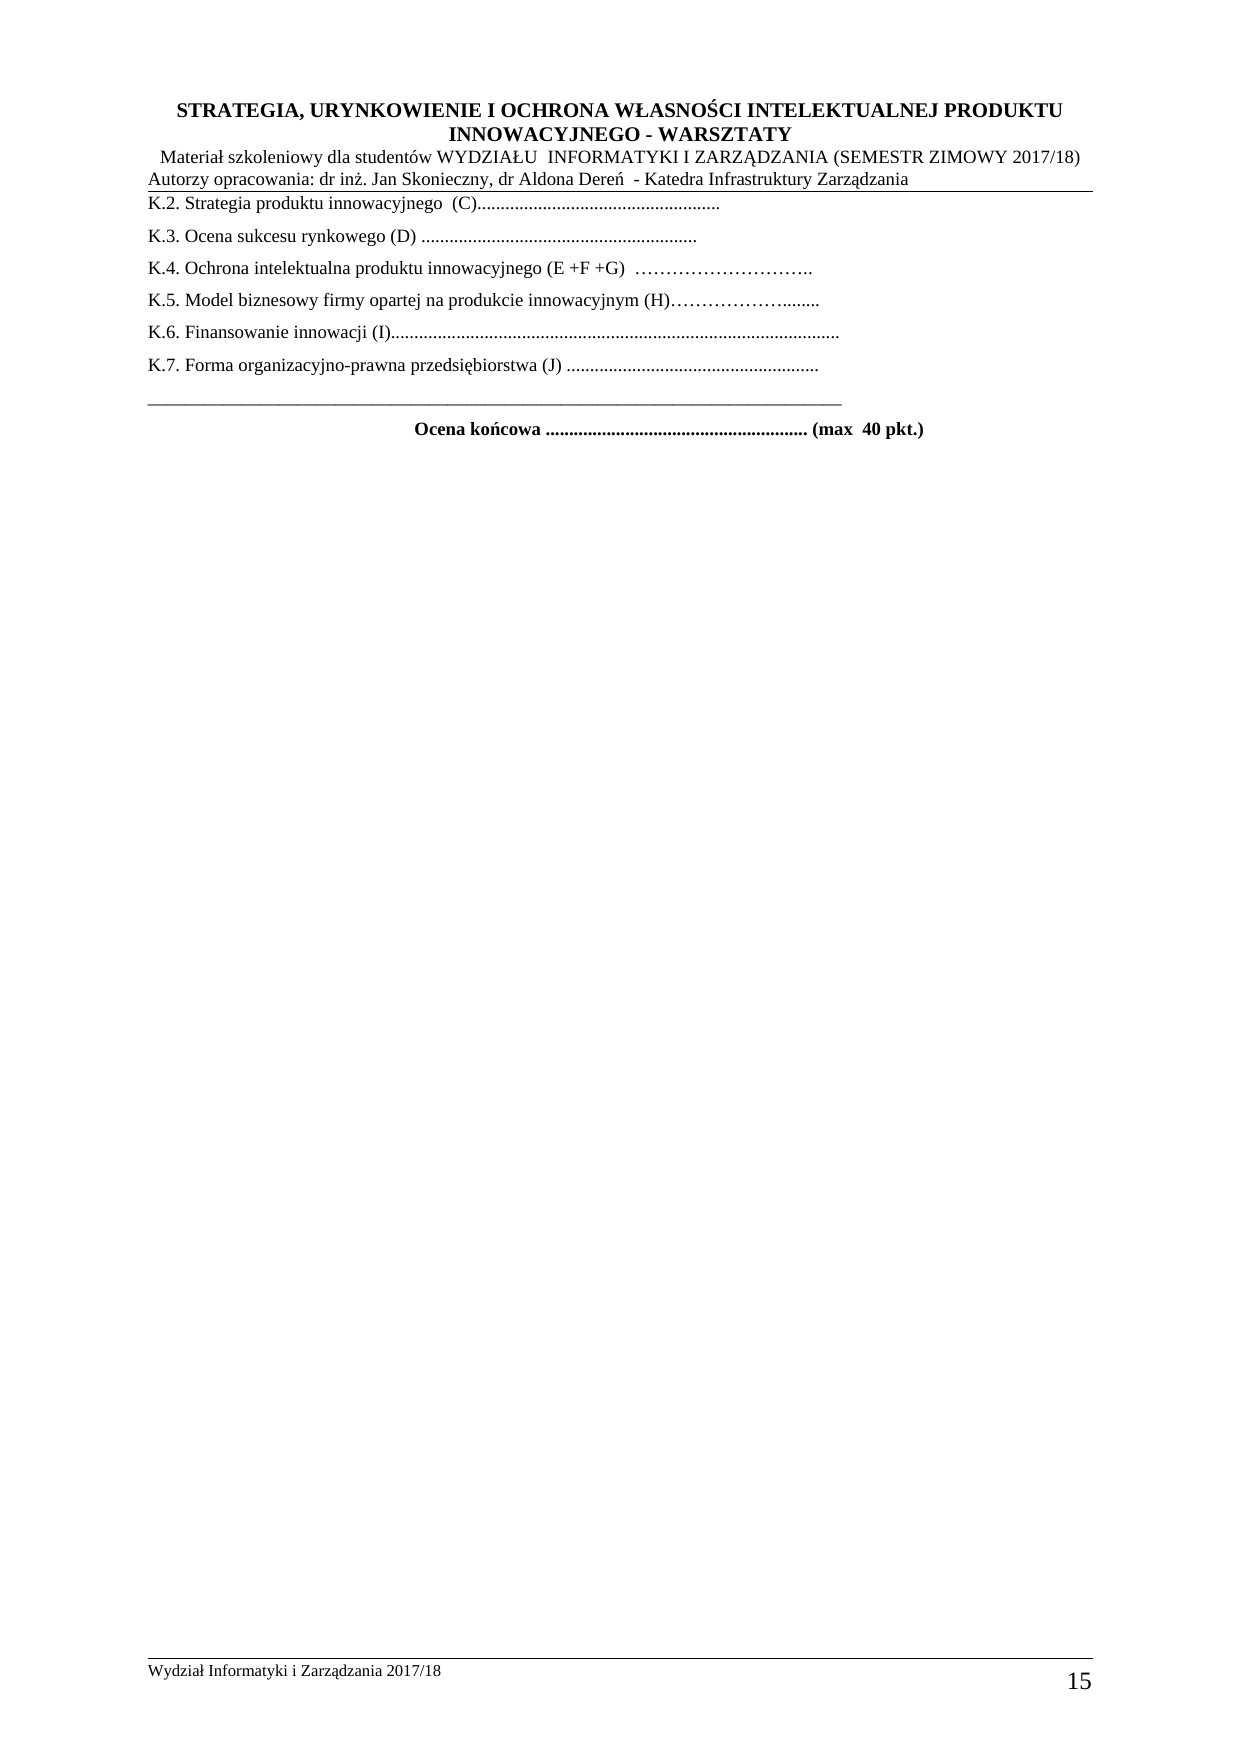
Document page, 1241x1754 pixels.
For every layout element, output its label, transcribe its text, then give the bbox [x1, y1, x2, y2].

text K.4. Ochrona intelektualna produktu innowacyjnego (E +F +G) ……………………….. [148, 257, 1093, 278]
text K.6. Finansowanie innowacji (I)................................................................................................ [148, 321, 1093, 343]
text K.2. Strategia produktu innowacyjnego (C).................................................... [148, 192, 1093, 214]
text Ocena końcowa ........................................................ (max 40 pkt.) [148, 418, 1093, 440]
text __________________________________________________________________________ [148, 386, 1093, 407]
text K.7. Forma organizacyjno-prawna przedsiębiorstwa (J) ...................................................... [148, 354, 1093, 375]
text K.3. Ocena sukcesu rynkowego (D) ........................................................... [148, 224, 1093, 246]
text K.5. Model biznesowy firmy opartej na produkcie innowacyjnym (H)………………........ [148, 289, 1093, 311]
